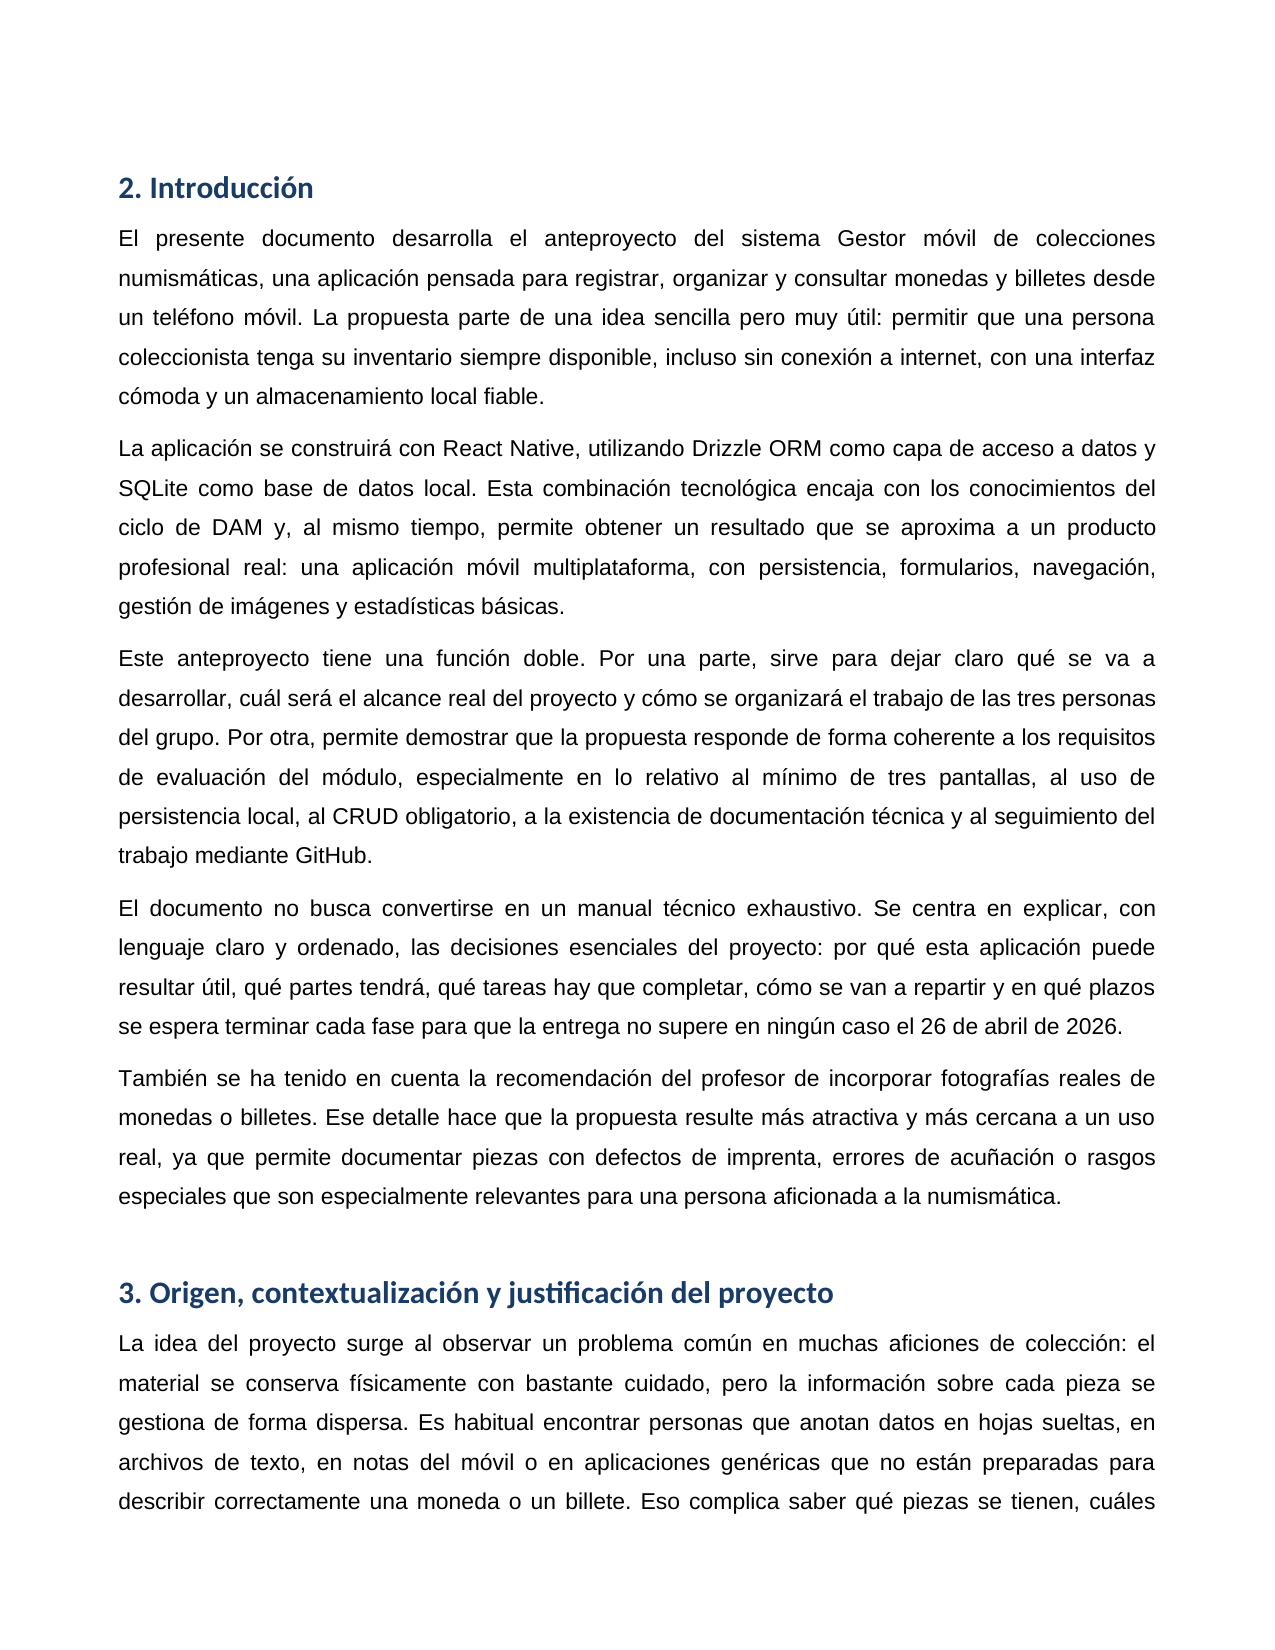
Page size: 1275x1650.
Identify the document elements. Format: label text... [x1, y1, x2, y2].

text También se ha tenido en cuenta la recomendación del profesor de incorporar fotografías reales de monedas o billetes. Ese detalle hace que la propuesta resulte más atractiva y más cercana a un uso real, ya que permite documentar piezas con defectos de imprenta, errores de acuñación o rasgos especiales que son especialmente relevantes para una persona aficionada a la numismática. [118, 1065, 1157, 1210]
text La aplicación se construirá con React Native, utilizando Drizzle ORM como capa de acceso a datos y SQLite como base de datos local. Esta combinación tecnológica encaja con los conocimientos del ciclo de DAM y, al mismo tiempo, permite obtener un resultado que se aproxima a un producto profesional real: una aplicación móvil multiplataforma, con persistencia, formularios, navegación, gestión de imágenes y estadísticas básicas. [118, 435, 1157, 619]
text El documento no busca convertirse en un manual técnico exhaustivo. Se centra en explicar, con lenguaje claro y ordenado, las decisiones esenciales del proyecto: por qué esta aplicación puede resultar útil, qué partes tendrá, qué tareas hay que completar, cómo se van a repartir y en qué plazos se espera terminar cada fase para que la entrega no supere en ningún caso el 26 de abril de 2026. [118, 894, 1157, 1039]
subtitle 2. Introducción [118, 168, 1157, 206]
text Este anteproyecto tiene una función doble. Por una parte, sirve para dejar claro qué se va a desarrollar, cuál será el alcance real del proyecto y cómo se organizará el trabajo de las tres personas del grupo. Por otra, permite demostrar que la propuesta responde de forma coherente a los requisitos de evaluación del módulo, especialmente en lo relativo al mínimo de tres pantallas, al uso de persistencia local, al CRUD obligatorio, a la existencia de documentación técnica y al seguimiento del trabajo mediante GitHub. [118, 645, 1157, 869]
text El presente documento desarrolla el anteproyecto del sistema Gestor móvil de colecciones numismáticas, una aplicación pensada para registrar, organizar y consultar monedas y billetes desde un teléfono móvil. La propuesta parte de una idea sencilla pero muy útil: permitir que una persona coleccionista tenga su inventario siempre disponible, incluso sin conexión a internet, con una interfaz cómoda y un almacenamiento local fiable. [118, 225, 1157, 409]
subtitle 3. Origen, contextualización y justificación del proyecto [118, 1273, 1157, 1311]
text La idea del proyecto surge al observar un problema común en muchas aficiones de colección: el material se conserva físicamente con bastante cuidado, pero la información sobre cada pieza se gestiona de forma dispersa. Es habitual encontrar personas que anotan datos en hojas sueltas, en archivos de texto, en notas del móvil o en aplicaciones genéricas que no están preparadas para describir correctamente una moneda o un billete. Eso complica saber qué piezas se tienen, cuáles [118, 1330, 1157, 1514]
